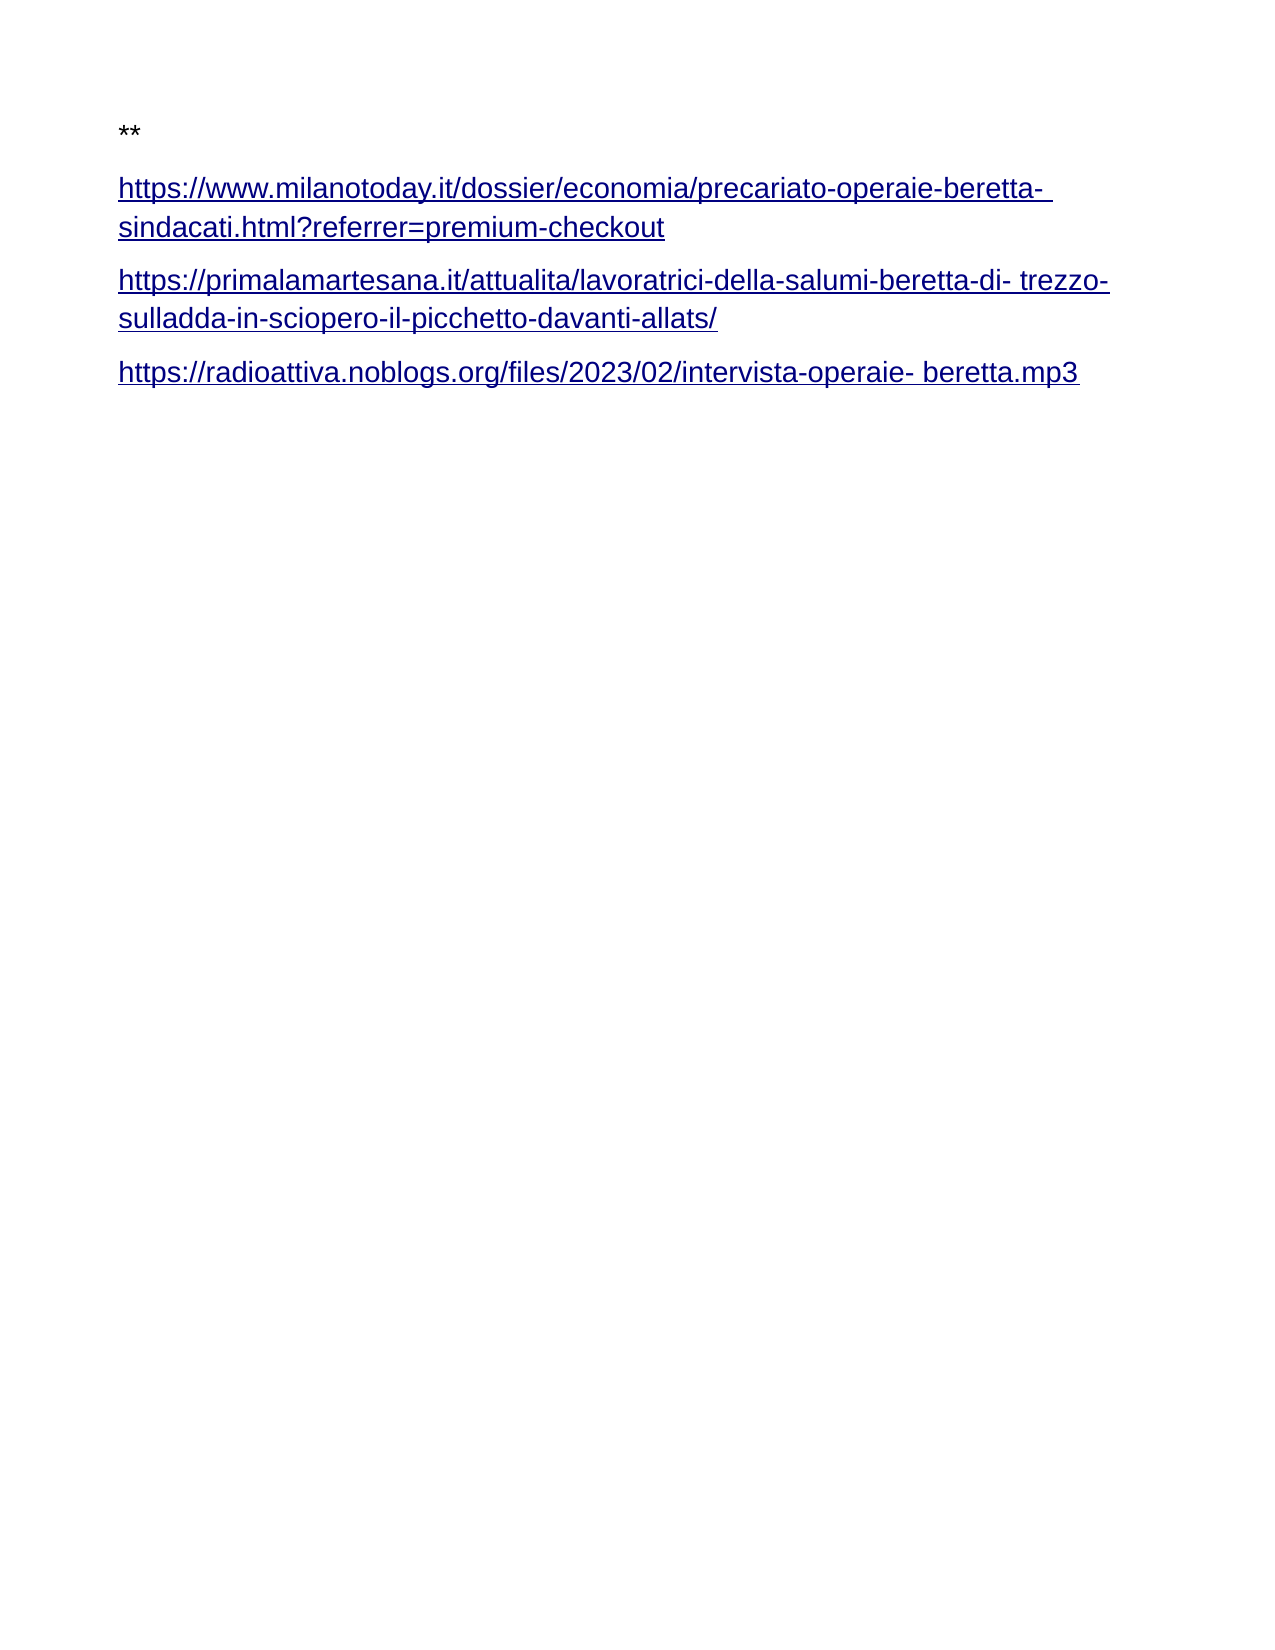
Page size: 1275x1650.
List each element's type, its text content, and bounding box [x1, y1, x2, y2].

text https://primalamartesana.it/attualita/lavoratrici-della-salumi-beretta-di- trezzo-sulladda-in-sciopero-il-picchetto-davanti-allats/ [118, 263, 1157, 335]
text https://radioattiva.noblogs.org/files/2023/02/intervista-operaie- beretta.mp3 [118, 354, 1157, 388]
text https://www.milanotoday.it/dossier/economia/precariato-operaie-beretta- sindacati.html?referrer=premium-checkout [118, 171, 1157, 243]
text ** [118, 118, 1157, 152]
